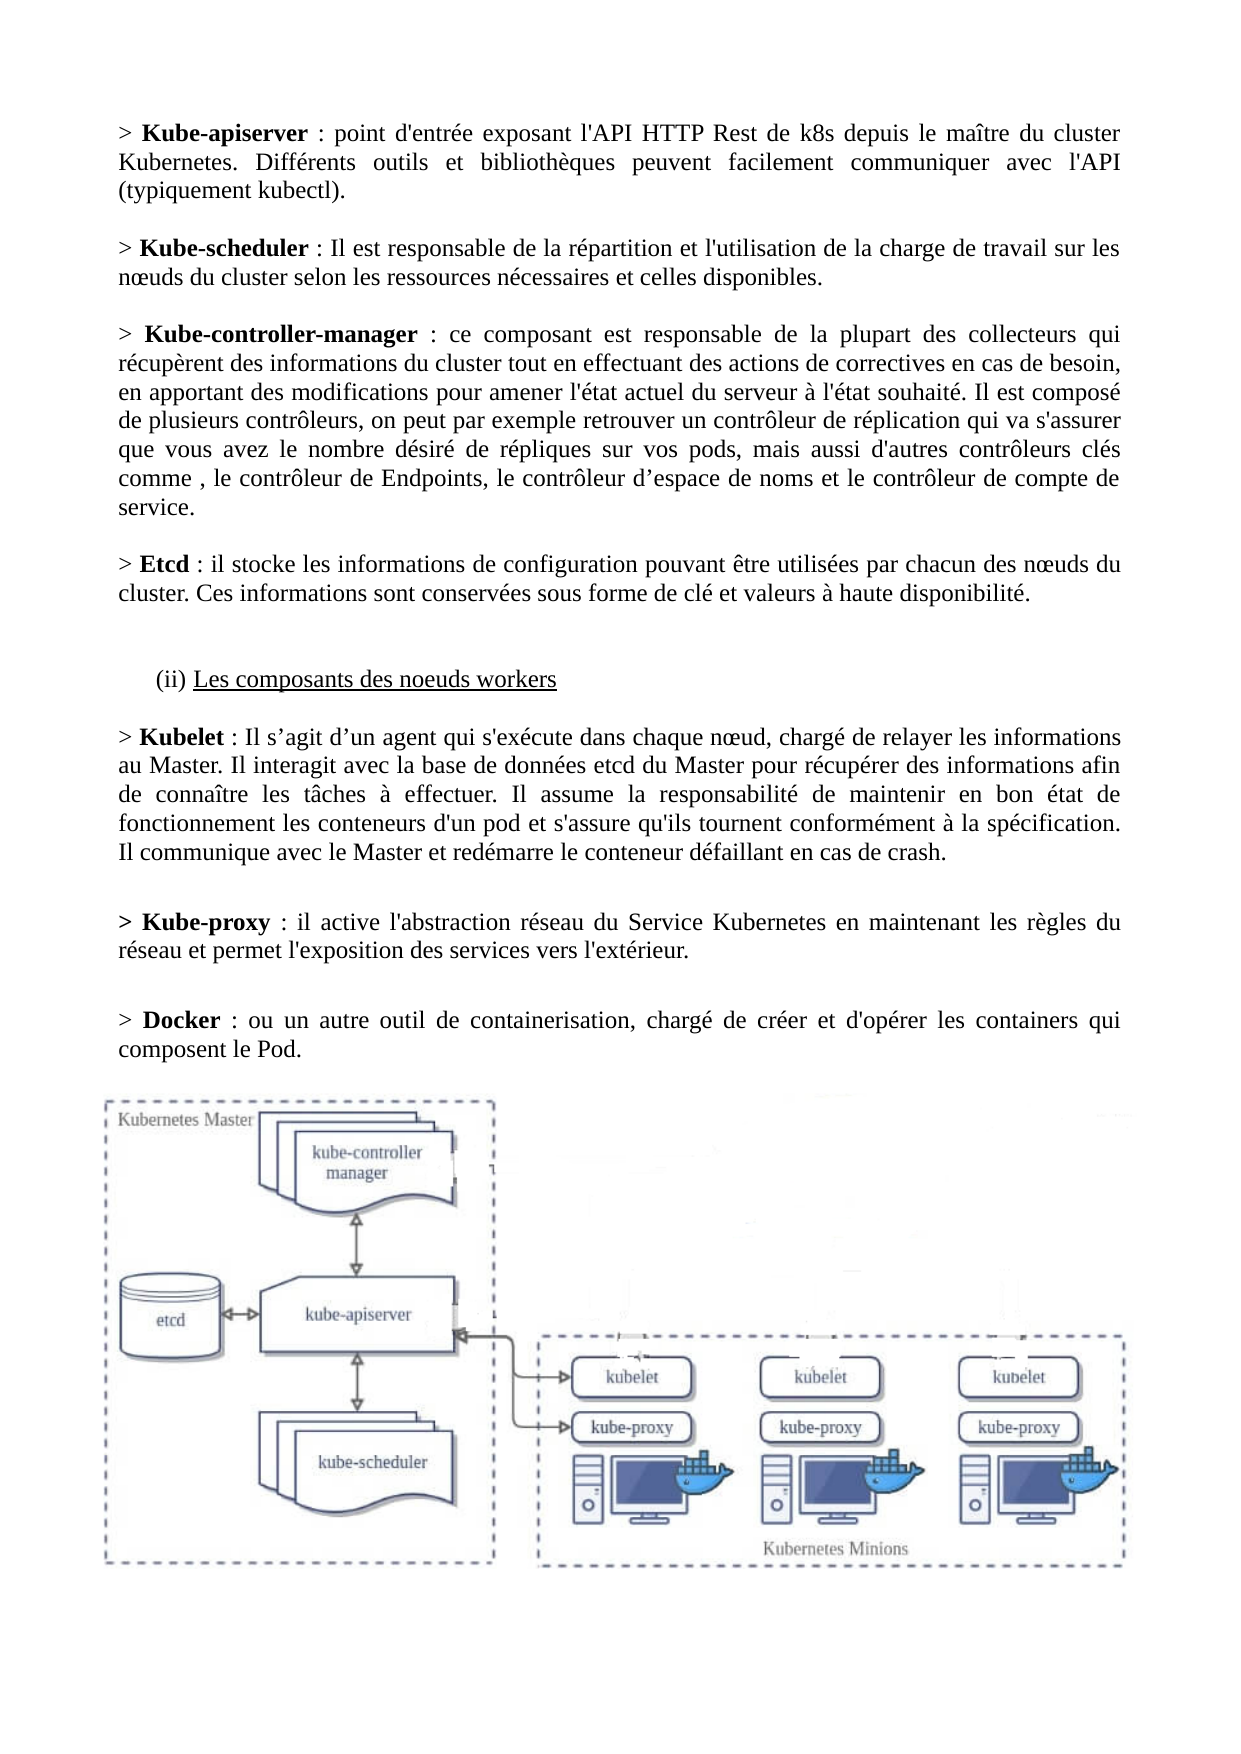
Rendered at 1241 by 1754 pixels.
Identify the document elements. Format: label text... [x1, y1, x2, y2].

text > Docker : ou un autre outil de containerisation, chargé de créer et d'opérer les containers qui composent le Pod. [118, 1006, 1122, 1063]
text > Kube-proxy : il active l'abstraction réseau du Service Kubernetes en maintenant les règles du réseau et permet l'exposition des services vers l'extérieur. [118, 907, 1122, 964]
text > Etcd : il stocke les informations de configuration pouvant être utilisées par chacun des nœuds du cluster. Ces informations sont conservées sous forme de clé et valeurs à haute disponibilité. [118, 549, 1122, 607]
text > Kube-scheduler : Il est responsable de la répartition et l'utilisation de la charge de travail sur les nœuds du cluster selon les ressources nécessaires et celles disponibles. [118, 233, 1122, 291]
list Les composants des noeuds workers [156, 664, 1122, 693]
text > Kubelet : Il s’agit d’un agent qui s'exécute dans chaque nœud, chargé de relayer les informations au Master. Il interagit avec la base de données etcd du Master pour récupérer des informations afin de connaître les tâches à effectuer. Il assume la responsabilité de maintenir en bon état de fonctionnement les conteneurs d'un pod et s'assure qu'ils tournent conformément à la spécification. Il communique avec le Master et redémarre le conteneur défaillant en cas de crash. [118, 722, 1122, 866]
text > Kube-apiserver : point d'entrée exposant l'API HTTP Rest de k8s depuis le maître du cluster Kubernetes. Différents outils et bibliothèques peuvent facilement communiquer avec l'API (typiquement kubectl). [118, 118, 1122, 204]
text > Kube-controller-manager : ce composant est responsable de la plupart des collecteurs qui récupèrent des informations du cluster tout en effectuant des actions de correctives en cas de besoin, en apportant des modifications pour amener l'état actuel du serveur à l'état souhaité. Il est composé de plusieurs contrôleurs, on peut par exemple retrouver un contrôleur de réplication qui va s'assurer que vous avez le nombre désiré de répliques sur vos pods, mais aussi d'autres contrôleurs clés comme , le contrôleur de Endpoints, le contrôleur d’espace de noms et le contrôleur de compte de service. [118, 319, 1122, 521]
